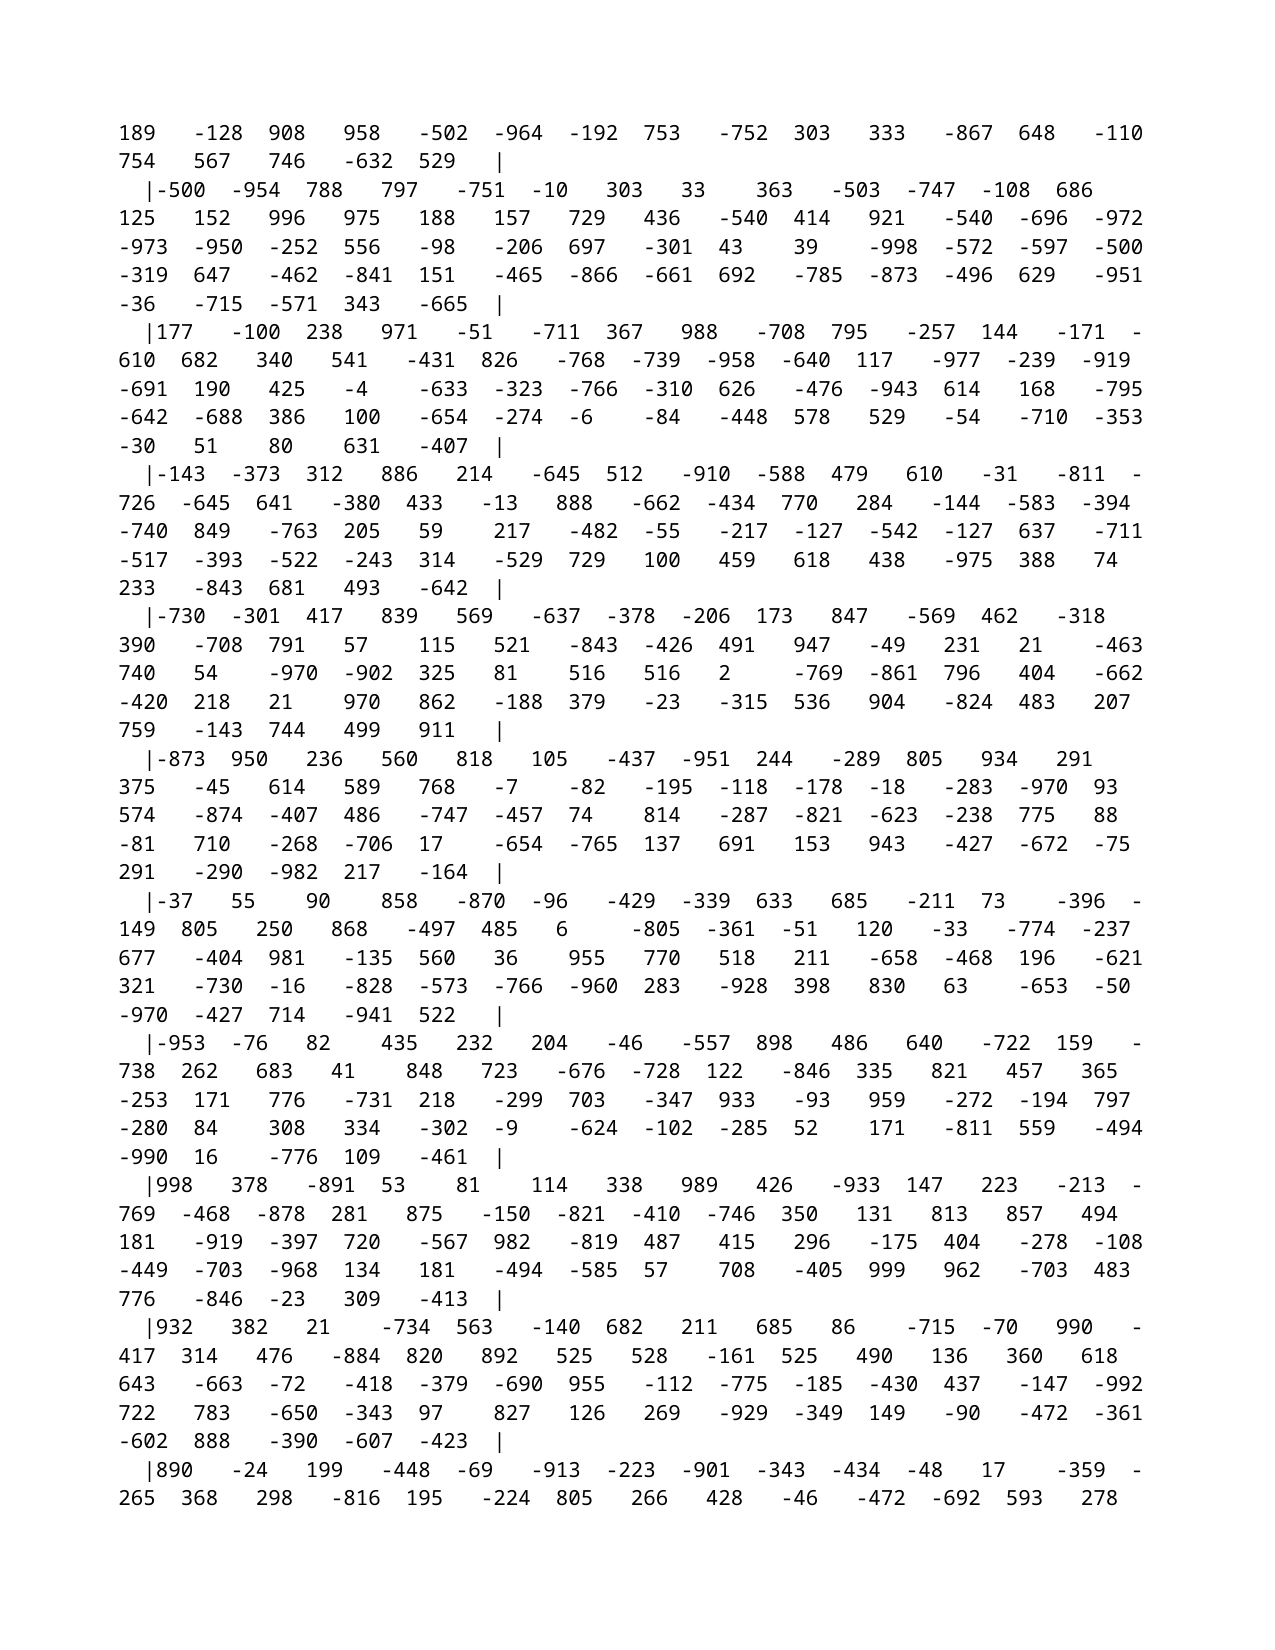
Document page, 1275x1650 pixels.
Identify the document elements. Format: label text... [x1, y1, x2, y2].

text |932 382 21 -734 563 -140 682 211 685 86 -715 -70 990 -417 314 476 -884 820 892 525 528 -161 525 490 136 360 618 643 -663 -72 -418 -379 -690 955 -112 -775 -185 -430 437 -147 -992 722 783 -650 -343 97 827 126 269 -929 -349 149 -90 -472 -361 -602 888 -390 -607 -423 | [118, 1312, 1157, 1455]
text |-953 -76 82 435 232 204 -46 -557 898 486 640 -722 159 -738 262 683 41 848 723 -676 -728 122 -846 335 821 457 365 -253 171 776 -731 218 -299 703 -347 933 -93 959 -272 -194 797 -280 84 308 334 -302 -9 -624 -102 -285 52 171 -811 559 -494 -990 16 -776 109 -461 | [118, 1028, 1157, 1170]
text |998 378 -891 53 81 114 338 989 426 -933 147 223 -213 -769 -468 -878 281 875 -150 -821 -410 -746 350 131 813 857 494 181 -919 -397 720 -567 982 -819 487 415 296 -175 404 -278 -108 -449 -703 -968 134 181 -494 -585 57 708 -405 999 962 -703 483 776 -846 -23 309 -413 | [118, 1170, 1157, 1312]
text |890 -24 199 -448 -69 -913 -223 -901 -343 -434 -48 17 -359 -265 368 298 -816 195 -224 805 266 428 -46 -472 -692 593 278 [118, 1455, 1157, 1512]
text |-873 950 236 560 818 105 -437 -951 244 -289 805 934 291 375 -45 614 589 768 -7 -82 -195 -118 -178 -18 -283 -970 93 574 -874 -407 486 -747 -457 74 814 -287 -821 -623 -238 775 88 -81 710 -268 -706 17 -654 -765 137 691 153 943 -427 -672 -75 291 -290 -982 217 -164 | [118, 744, 1157, 886]
text |-500 -954 788 797 -751 -10 303 33 363 -503 -747 -108 686 125 152 996 975 188 157 729 436 -540 414 921 -540 -696 -972 -973 -950 -252 556 -98 -206 697 -301 43 39 -998 -572 -597 -500 -319 647 -462 -841 151 -465 -866 -661 692 -785 -873 -496 629 -951 -36 -715 -571 343 -665 | [118, 175, 1157, 317]
text 189 -128 908 958 -502 -964 -192 753 -752 303 333 -867 648 -110 754 567 746 -632 529 | [118, 118, 1157, 175]
text |-37 55 90 858 -870 -96 -429 -339 633 685 -211 73 -396 -149 805 250 868 -497 485 6 -805 -361 -51 120 -33 -774 -237 677 -404 981 -135 560 36 955 770 518 211 -658 -468 196 -621 321 -730 -16 -828 -573 -766 -960 283 -928 398 830 63 -653 -50 -970 -427 714 -941 522 | [118, 886, 1157, 1028]
text |-143 -373 312 886 214 -645 512 -910 -588 479 610 -31 -811 -726 -645 641 -380 433 -13 888 -662 -434 770 284 -144 -583 -394 -740 849 -763 205 59 217 -482 -55 -217 -127 -542 -127 637 -711 -517 -393 -522 -243 314 -529 729 100 459 618 438 -975 388 74 233 -843 681 493 -642 | [118, 459, 1157, 602]
text |-730 -301 417 839 569 -637 -378 -206 173 847 -569 462 -318 390 -708 791 57 115 521 -843 -426 491 947 -49 231 21 -463 740 54 -970 -902 325 81 516 516 2 -769 -861 796 404 -662 -420 218 21 970 862 -188 379 -23 -315 536 904 -824 483 207 759 -143 744 499 911 | [118, 602, 1157, 744]
text |177 -100 238 971 -51 -711 367 988 -708 795 -257 144 -171 -610 682 340 541 -431 826 -768 -739 -958 -640 117 -977 -239 -919 -691 190 425 -4 -633 -323 -766 -310 626 -476 -943 614 168 -795 -642 -688 386 100 -654 -274 -6 -84 -448 578 529 -54 -710 -353 -30 51 80 631 -407 | [118, 317, 1157, 459]
